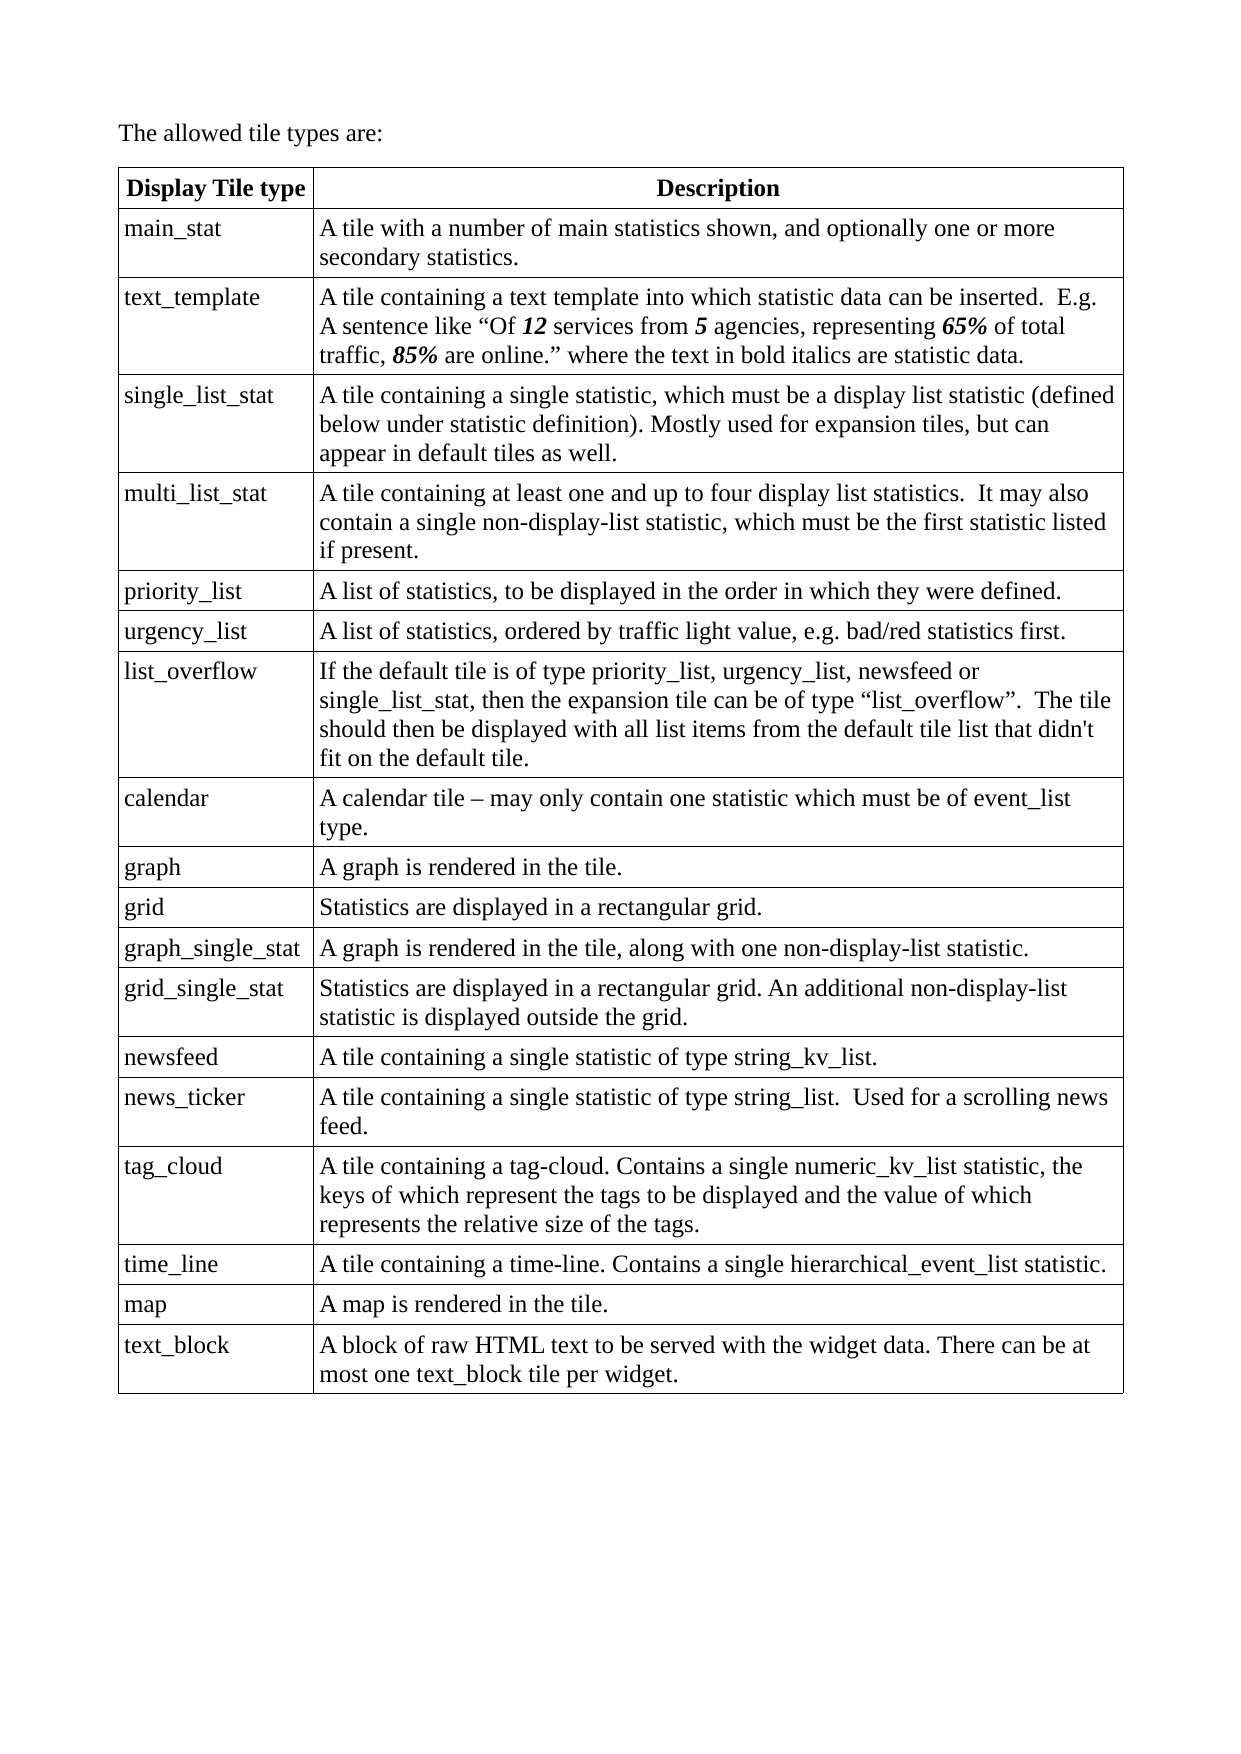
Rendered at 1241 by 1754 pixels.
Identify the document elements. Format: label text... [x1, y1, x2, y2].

table_cell Statistics are displayed in a rectangular grid. An additional non-display-list statistic is displayed outside the grid. [314, 968, 1123, 1036]
table_cell A list of statistics, ordered by traffic light value, e.g. bad/red statistics first. [314, 611, 1123, 651]
table_cell A tile containing a single statistic of type string_kv_list. [314, 1037, 1123, 1077]
table_cell multi_list_stat [119, 473, 313, 570]
table_cell text_template [119, 278, 313, 374]
table_cell newsfeed [119, 1037, 313, 1077]
table_header Description [314, 168, 1123, 207]
table_cell A tile containing a single statistic, which must be a display list statistic (defined below under statistic definition). Mostly used for expansion tiles, but can appear in default tiles as well. [314, 375, 1123, 472]
table_cell news_ticker [119, 1078, 313, 1146]
table_cell urgency_list [119, 611, 313, 651]
table_cell calendar [119, 778, 313, 846]
table_cell A graph is rendered in the tile, along with one non-display-list statistic. [314, 928, 1123, 967]
table_cell graph [119, 847, 313, 887]
table_cell A block of raw HTML text to be served with the widget data. There can be at most one text_block tile per widget. [314, 1325, 1123, 1393]
table_cell single_list_stat [119, 375, 313, 472]
table_cell time_line [119, 1245, 313, 1284]
table_cell A list of statistics, to be displayed in the order in which they were defined. [314, 571, 1123, 610]
table_cell A tile containing at least one and up to four display list statistics. It may also contain a single non-display-list statistic, which must be the first statistic listed if present. [314, 473, 1123, 570]
table_cell A calendar tile – may only contain one statistic which must be of event_list type. [314, 778, 1123, 846]
table_cell A map is rendered in the tile. [314, 1285, 1123, 1324]
table_cell priority_list [119, 571, 313, 610]
table_cell If the default tile is of type priority_list, urgency_list, newsfeed or single_list_stat, then the expansion tile can be of type “list_overflow”. The tile should then be displayed with all list items from the default tile list that didn't fit on the default tile. [314, 652, 1123, 777]
table_cell A tile containing a single statistic of type string_list. Used for a scrolling news feed. [314, 1078, 1123, 1146]
table_cell A tile containing a tag-cloud. Contains a single numeric_kv_list statistic, the keys of which represent the tags to be displayed and the value of which represents the relative size of the tags. [314, 1147, 1123, 1243]
table_cell A tile containing a time-line. Contains a single hierarchical_event_list statistic. [314, 1245, 1123, 1284]
table_cell tag_cloud [119, 1147, 313, 1243]
table_cell main_stat [119, 209, 313, 277]
table_header Display Tile type [119, 168, 313, 207]
table_cell Statistics are displayed in a rectangular grid. [314, 888, 1123, 927]
table_cell text_block [119, 1325, 313, 1393]
table_cell graph_single_stat [119, 928, 313, 967]
table_cell list_overflow [119, 652, 313, 777]
table_cell A tile containing a text template into which statistic data can be inserted. E.g. A sentence like “Of 12 services from 5 agencies, representing 65% of total traffic, 85% are online.” where the text in bold italics are statistic data. [314, 278, 1123, 374]
table_cell A tile with a number of main statistics shown, and optionally one or more secondary statistics. [314, 209, 1123, 277]
table_cell map [119, 1285, 313, 1324]
text The allowed tile types are: [118, 118, 1122, 147]
table_cell A graph is rendered in the tile. [314, 847, 1123, 887]
table_cell grid [119, 888, 313, 927]
table_cell grid_single_stat [119, 968, 313, 1036]
